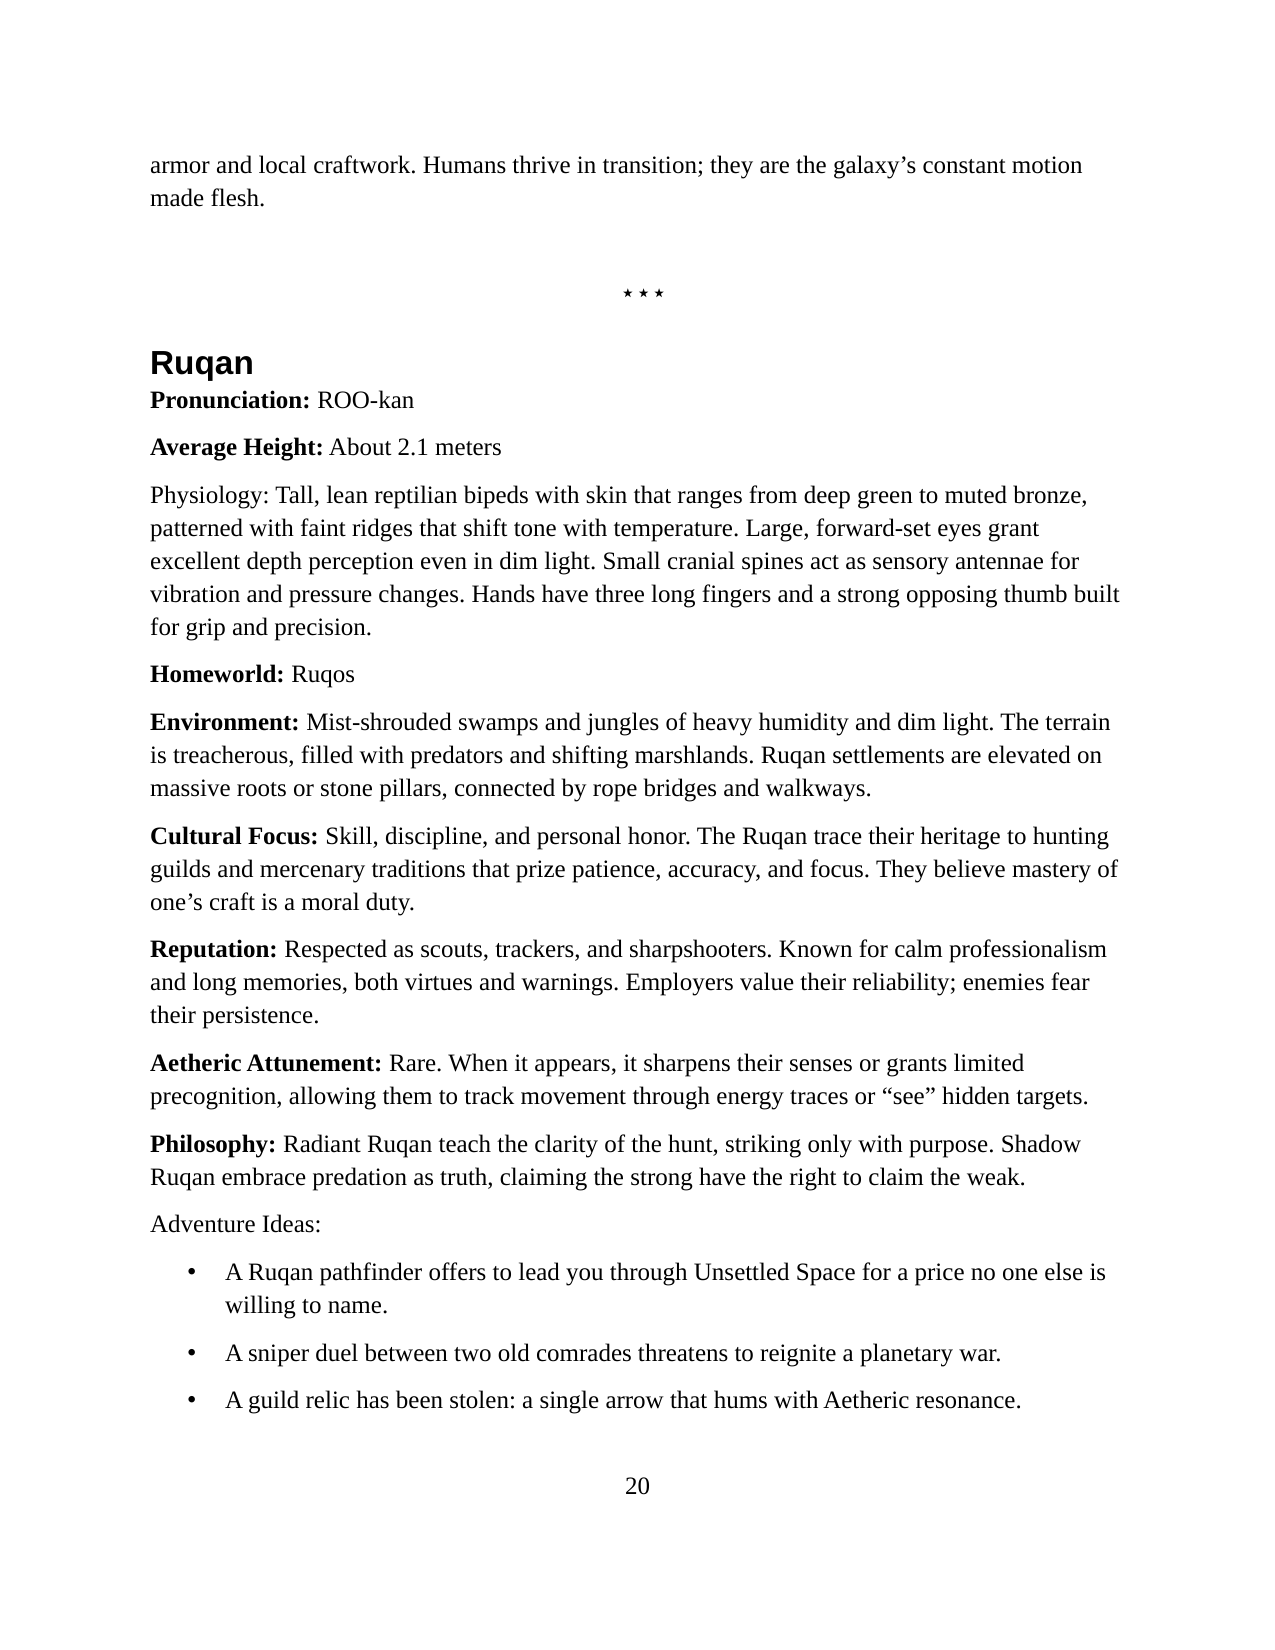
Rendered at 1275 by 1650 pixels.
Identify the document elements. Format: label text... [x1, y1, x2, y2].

text Philosophy: [150, 1129, 277, 1157]
text Rare. When it appears, it sharpens their senses or grants limited precognition, allowing them to track movement through energy traces or “see” hidden targets. [150, 1048, 1125, 1110]
text Reputation: [150, 934, 278, 963]
text Ruqos [285, 659, 1125, 688]
text armor and local craftwork. Humans thrive in transition; they are the galaxy’s constant motion made flesh. [150, 150, 1125, 212]
text ⋆⋆⋆ [162, 278, 1125, 307]
text Respected as scouts, trackers, and sharpshooters. Known for calm professionalism and long memories, both virtues and warnings. Employers value their reliability; enemies fear their persistence. [150, 934, 1125, 1029]
text Radiant Ruqan teach the clarity of the hunt, striking only with purpose. Shadow Ruqan embrace predation as truth, claiming the strong have the right to claim the weak. [150, 1129, 1125, 1191]
text Cultural Focus: [150, 821, 319, 849]
text ROO-kan [311, 385, 1125, 413]
list A sniper duel between two old comrades threatens to reignite a planetary war. [187, 1338, 1125, 1366]
text Pronunciation: [150, 385, 311, 413]
text Aetheric Attunement: [150, 1048, 383, 1077]
text Adventure Ideas: [150, 1209, 1125, 1238]
text Mist-shrouded swamps and jungles of heavy humidity and dim light. The terrain is treacherous, filled with predators and shifting marshlands. Ruqan settlements are elevated on massive roots or stone pillars, connected by rope bridges and walkways. [150, 707, 1125, 802]
text Skill, discipline, and personal honor. The Ruqan trace their heritage to hunting guilds and mercenary traditions that prize patience, accuracy, and focus. They believe mastery of one’s craft is a moral duty. [150, 821, 1125, 916]
subtitle Ruqan [150, 343, 1125, 382]
text About 2.1 meters [324, 432, 1125, 461]
text Homeworld: [150, 659, 285, 688]
list A guild relic has been stolen: a single arrow that hums with Aetheric resonance. [187, 1385, 1125, 1414]
text Environment: [150, 707, 300, 736]
text Average Height: [150, 432, 324, 461]
text Physiology: Tall, lean reptilian bipeds with skin that ranges from deep green to muted bronze, patterned with faint ridges that shift tone with temperature. Large, forward-set eyes grant excellent depth perception even in dim light. Small cranial spines act as sensory antennae for vibration and pressure changes. Hands have three long fingers and a strong opposing thumb built for grip and precision. [150, 480, 1125, 641]
list A Ruqan pathfinder offers to lead you through Unsettled Space for a price no one else is willing to name. [187, 1257, 1125, 1319]
